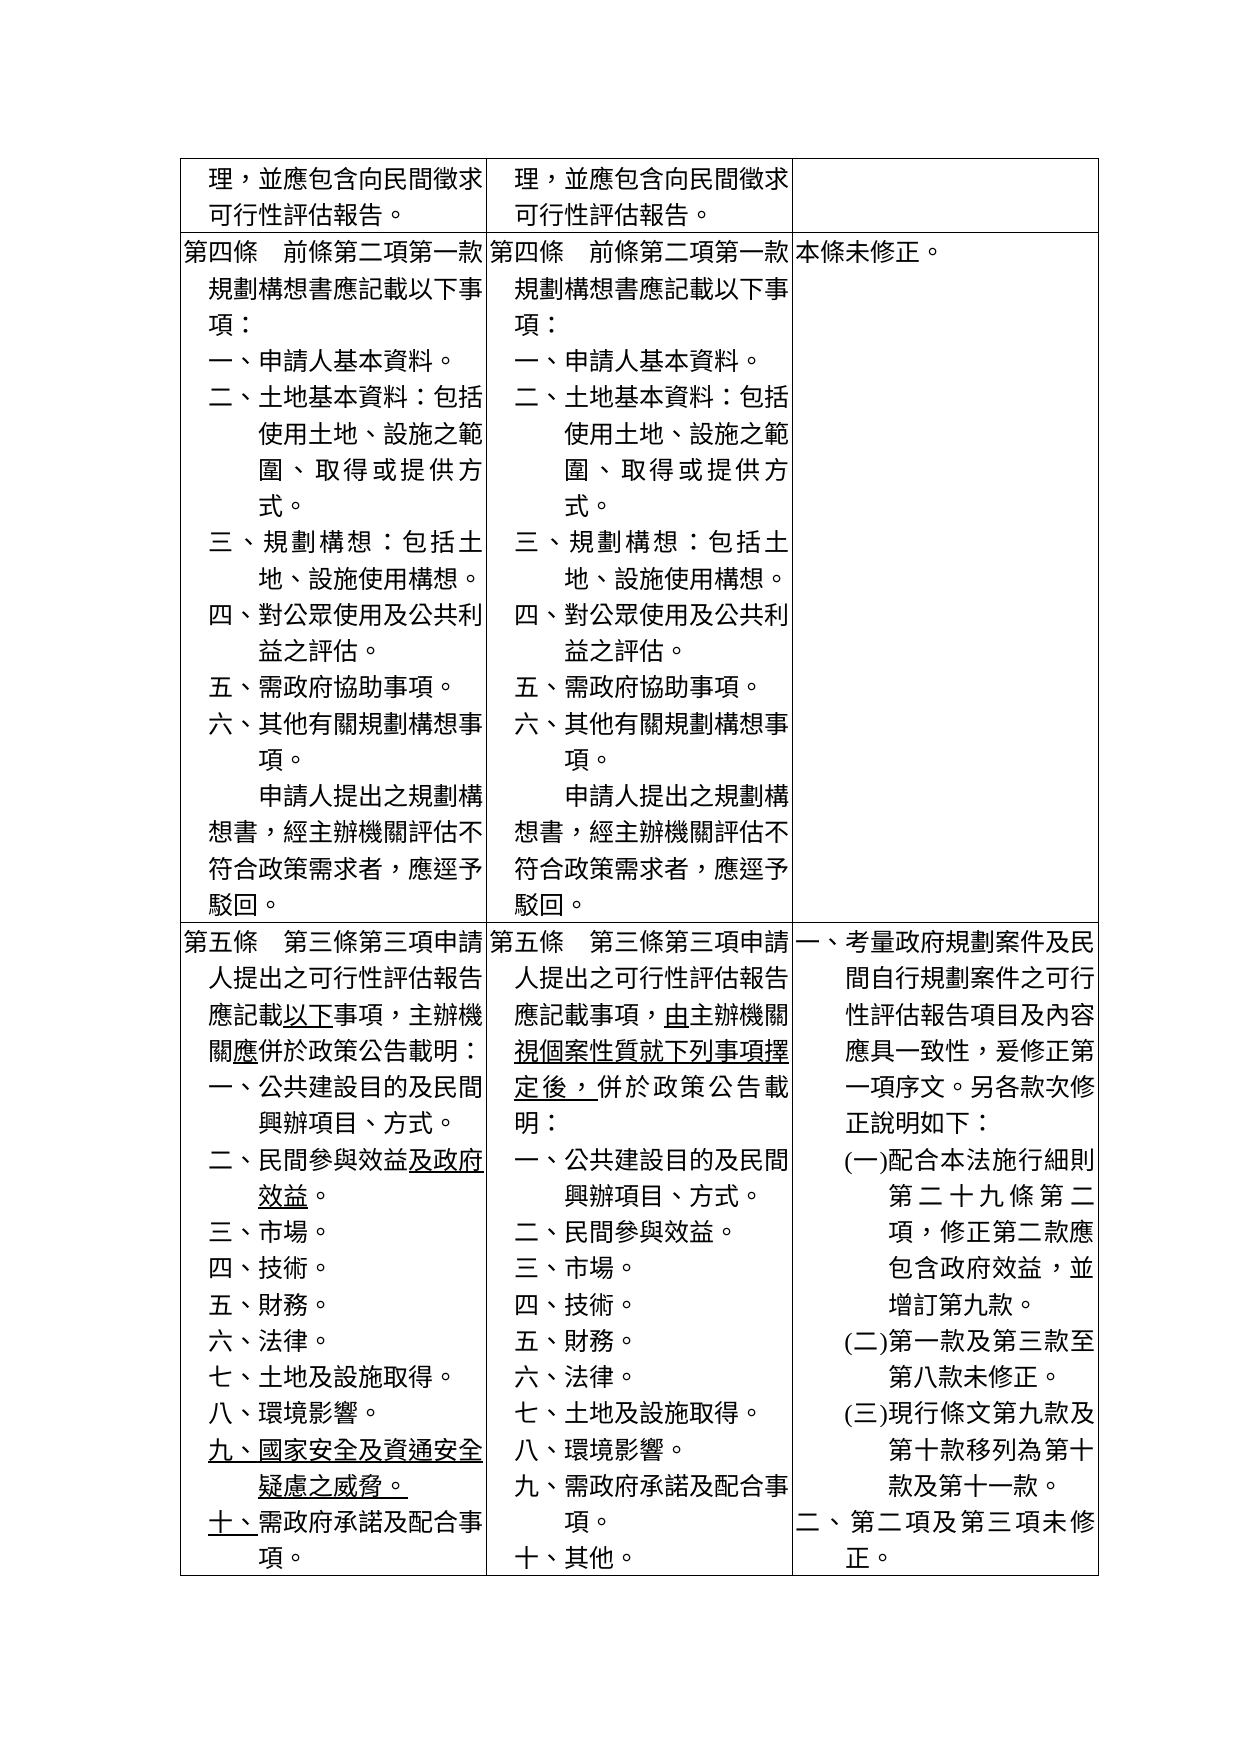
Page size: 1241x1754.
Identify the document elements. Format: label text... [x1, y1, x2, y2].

table_cell 第五條 第三條第三項申請人提出之可行性評估報告應記載事項，由主辦機關視個案性質就下列事項擇定後，併於政策公告載明： 一、公共建設目的及民間興辦項目、方式。 二、民間參與效益。 三、市場。 四、技術。 五、財務。 六、法律。 七、土地及設施取得。 八、環境影響。 九、需政府承諾及配合事項。 十、其他。 [487, 923, 792, 1575]
table_cell 本條未修正。 [793, 233, 1098, 922]
table_cell [793, 159, 1098, 232]
table_cell 第四條 前條第二項第一款規劃構想書應記載以下事項： 一、申請人基本資料。 二、土地基本資料：包括使用土地、設施之範圍、取得或提供方式。 三、規劃構想：包括土地、設施使用構想。 四、對公眾使用及公共利益之評估。 五、需政府協助事項。 六、其他有關規劃構想事項。 申請人提出之規劃構想書，經主辦機關評估不符合政策需求者，應逕予駁回。 [181, 233, 486, 922]
table_cell 一、考量政府規劃案件及民間自行規劃案件之可行性評估報告項目及內容應具一致性，爰修正第一項序文。另各款次修正說明如下： (一)配合本法施行細則第二十九條第二項，修正第二款應包含政府效益，並增訂第九款。 (二)第一款及第三款至第八款未修正。 (三)現行條文第九款及第十款移列為第十款及第十一款。 二、第二項及第三項未修正。 [793, 923, 1098, 1575]
table_cell 第四條 前條第二項第一款規劃構想書應記載以下事項： 一、申請人基本資料。 二、土地基本資料：包括使用土地、設施之範圍、取得或提供方式。 三、規劃構想：包括土地、設施使用構想。 四、對公眾使用及公共利益之評估。 五、需政府協助事項。 六、其他有關規劃構想事項。 申請人提出之規劃構想書，經主辦機關評估不符合政策需求者，應逕予駁回。 [487, 233, 792, 922]
table_cell 理，並應包含向民間徵求可行性評估報告。 [487, 159, 792, 232]
table_cell 第五條 第三條第三項申請人提出之可行性評估報告應記載以下事項，主辦機關應併於政策公告載明： 一、公共建設目的及民間興辦項目、方式。 二、民間參與效益及政府效益。 三、市場。 四、技術。 五、財務。 六、法律。 七、土地及設施取得。 八、環境影響。 九、國家安全及資通安全疑慮之威脅。 十、需政府承諾及配合事項。 [181, 923, 486, 1575]
table_cell 理，並應包含向民間徵求可行性評估報告。 [181, 159, 486, 232]
